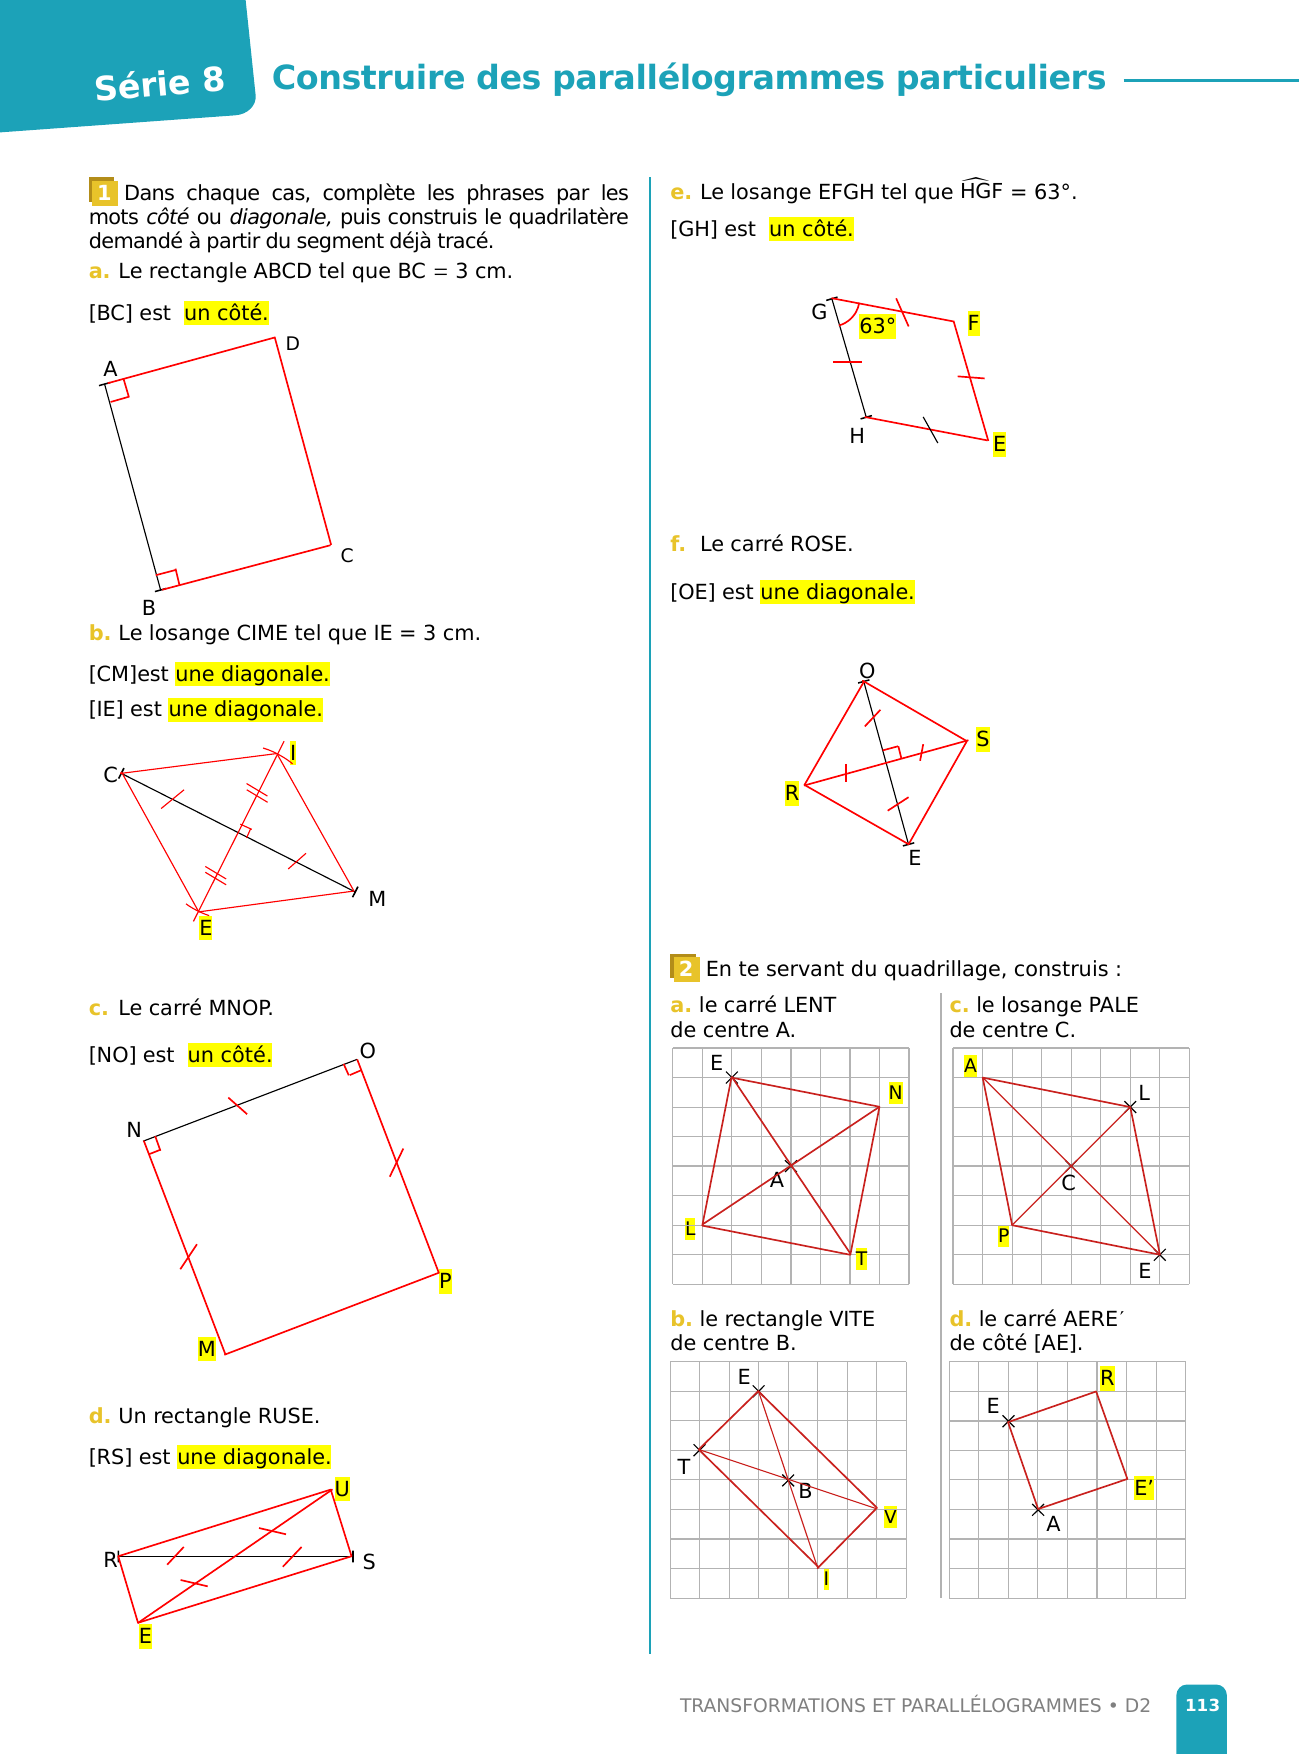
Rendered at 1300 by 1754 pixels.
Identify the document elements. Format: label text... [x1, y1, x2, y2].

list Le carré ROSE. [670, 532, 1211, 557]
subtitle Dans chaque cas, complète les phrases par les mots côté ou diagonale, puis construis le quadrilatère demandé à partir du segment déjà tracé. [88, 177, 629, 254]
subtitle b. le rectangle VITE de centre B. [670, 1307, 932, 1356]
list Le carré MNOP. [88, 996, 629, 1020]
text d. le carré AERE′ de côté [AE]. [949, 1307, 1211, 1356]
text c. le losange PALE de centre C. [949, 993, 1211, 1042]
list Le losange CIME tel que IE = 3 cm. [88, 621, 629, 645]
list Le rectangle ABCD tel que BC = 3 cm. [88, 260, 629, 284]
list Un rectangle RUSE. [88, 1404, 629, 1428]
text [GH] est un côté. [670, 217, 769, 241]
text [GH] est un côté. [854, 217, 1211, 241]
list [BC] est un côté. [88, 290, 629, 325]
list [NO] est un côté. [88, 1032, 629, 1067]
subtitle En te servant du quadrillage, construis : [696, 954, 1211, 982]
list [RS] est une diagonale. [88, 1434, 629, 1469]
list [CM]est une diagonale. [88, 651, 629, 686]
list [IE] est une diagonale. [88, 686, 629, 722]
list Le losange EFGH tel que = 63°. [670, 177, 1211, 205]
subtitle a. le carré LENT de centre A. [670, 993, 932, 1042]
list [OE] est une diagonale. [670, 569, 1211, 604]
